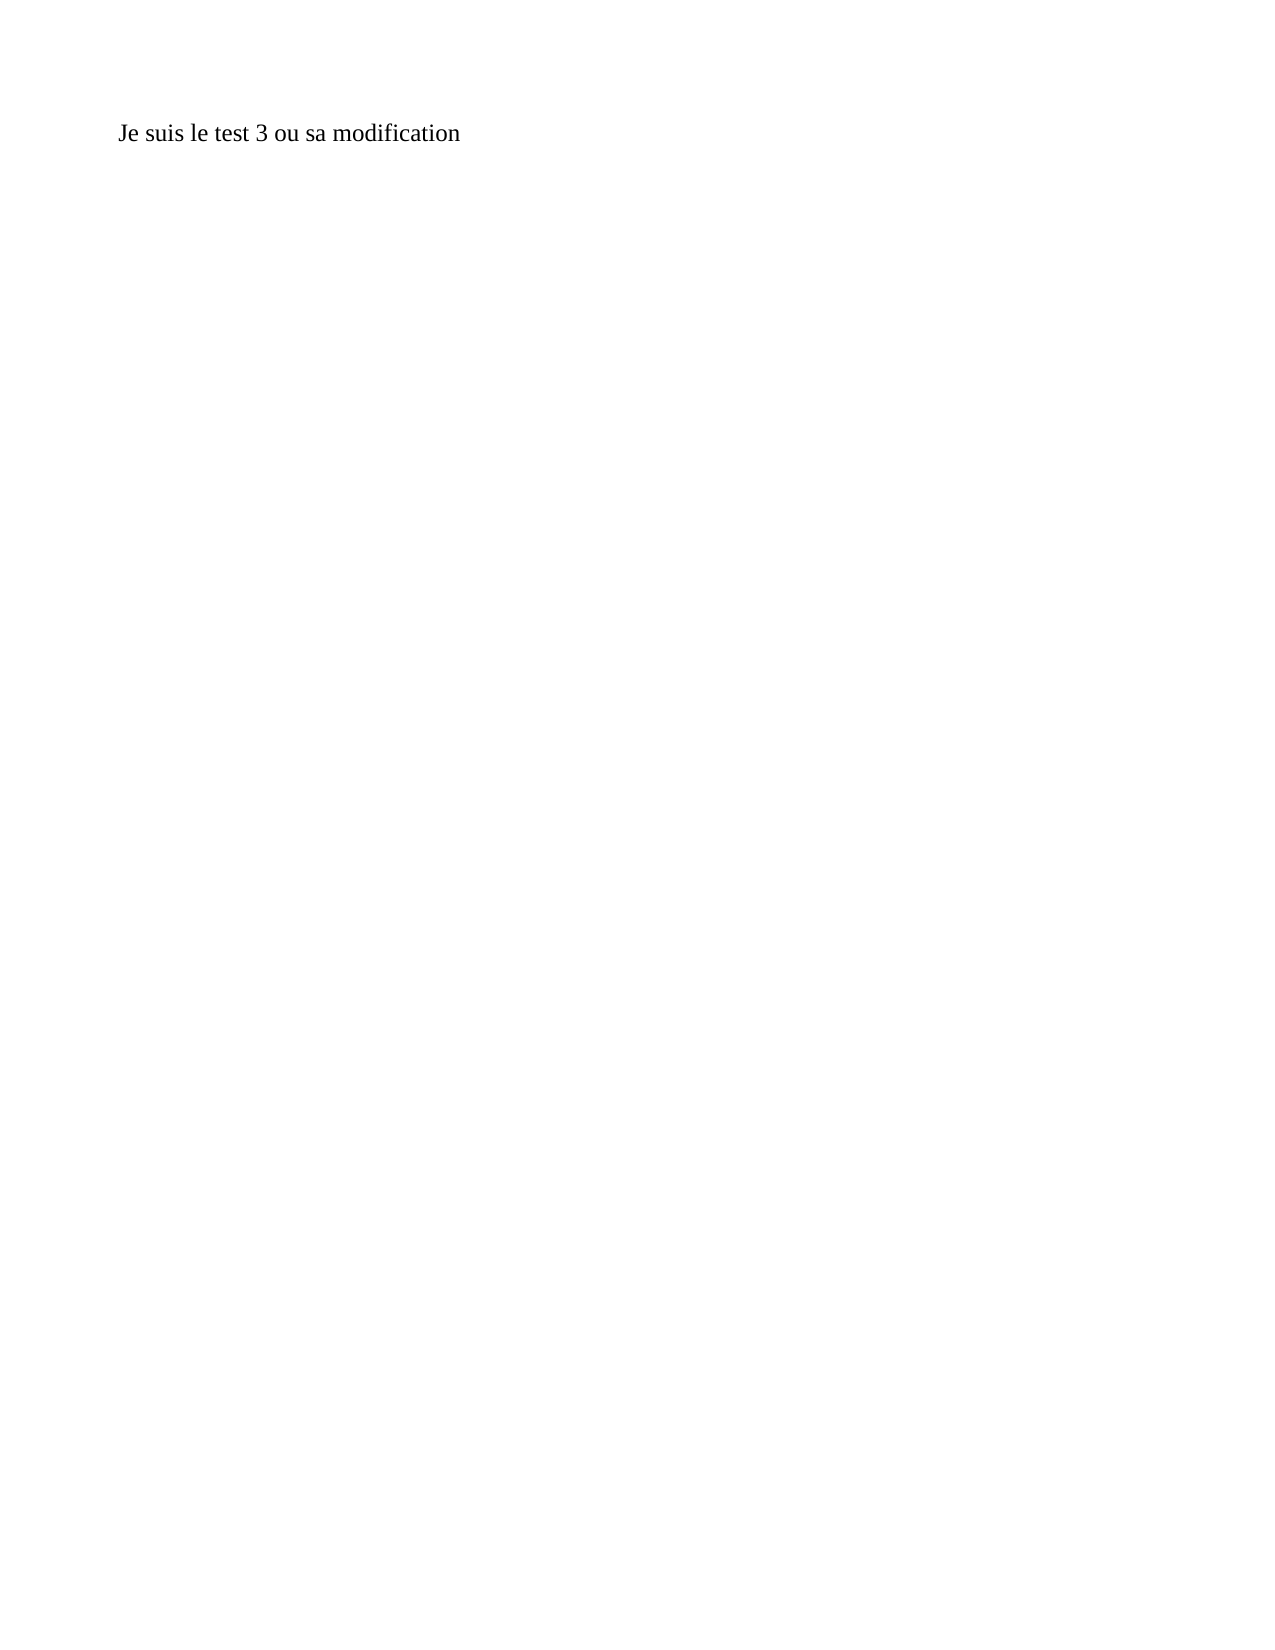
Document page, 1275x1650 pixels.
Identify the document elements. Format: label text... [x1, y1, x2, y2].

text Je suis le test 3 ou sa modification [118, 118, 1157, 147]
